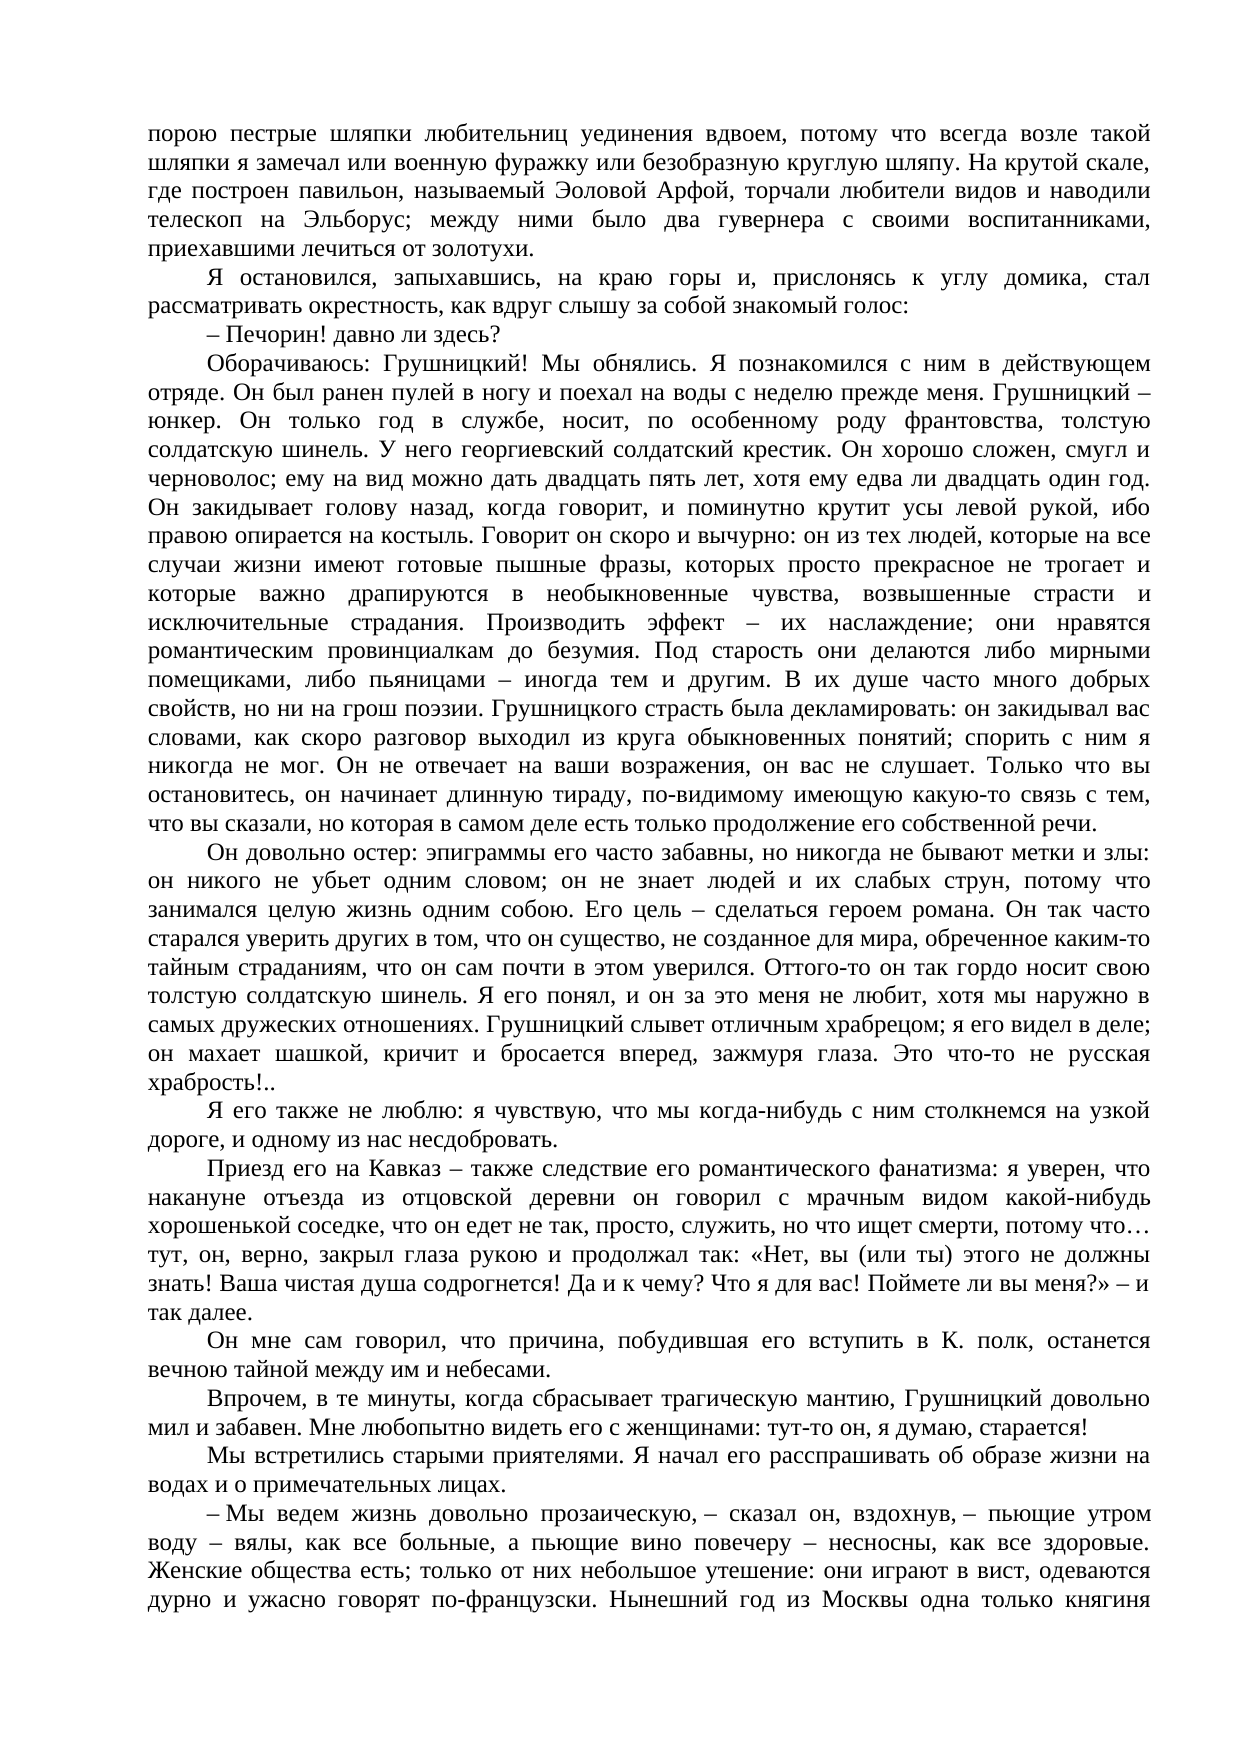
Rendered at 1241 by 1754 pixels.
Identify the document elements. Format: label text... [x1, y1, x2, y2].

text Я остановился, запыхавшись, на краю горы и, прислонясь к углу домика, стал рассматривать окрестность, как вдруг слышу за собой знакомый голос: [148, 262, 1152, 319]
text порою пестрые шляпки любительниц уединения вдвоем, потому что всегда возле такой шляпки я замечал или военную фуражку или безобразную круглую шляпу. На крутой скале, где построен павильон, называемый Эоловой Арфой, торчали любители видов и наводили телескоп на Эльборус; между ними было два гувернера с своими воспитанниками, приехавшими лечиться от золотухи. [148, 118, 1152, 262]
text Оборачиваюсь: Грушницкий! Мы обнялись. Я познакомился с ним в действующем отряде. Он был ранен пулей в ногу и поехал на воды с неделю прежде меня. Грушницкий – юнкер. Он только год в службе, носит, по особенному роду франтовства, толстую солдатскую шинель. У него георгиевский солдатский крестик. Он хорошо сложен, смугл и черноволос; ему на вид можно дать двадцать пять лет, хотя ему едва ли двадцать один год. Он закидывает голову назад, когда говорит, и поминутно крутит усы левой рукой, ибо правою опирается на костыль. Говорит он скоро и вычурно: он из тех людей, которые на все случаи жизни имеют готовые пышные фразы, которых просто прекрасное не трогает и которые важно драпируются в необыкновенные чувства, возвышенные страсти и исключительные страдания. Производить эффект – их наслаждение; они нравятся романтическим провинциалкам до безумия. Под старость они делаются либо мирными помещиками, либо пьяницами – иногда тем и другим. В их душе часто много добрых свойств, но ни на грош поэзии. Грушницкого страсть была декламировать: он закидывал вас словами, как скоро разговор выходил из круга обыкновенных понятий; спорить с ним я никогда не мог. Он не отвечает на ваши возражения, он вас не слушает. Только что вы остановитесь, он начинает длинную тираду, по-видимому имеющую какую-то связь с тем, что вы сказали, но которая в самом деле есть только продолжение его собственной речи. [148, 348, 1152, 837]
text – Печорин! давно ли здесь? [148, 319, 1152, 348]
text Приезд его на Кавказ – также следствие его романтического фанатизма: я уверен, что накануне отъезда из отцовской деревни он говорил с мрачным видом какой-нибудь хорошенькой соседке, что он едет не так, просто, служить, но что ищет смерти, потому что… тут, он, верно, закрыл глаза рукою и продолжал так: «Нет, вы (или ты) этого не должны знать! Ваша чистая душа содрогнется! Да и к чему? Что я для вас! Поймете ли вы меня?» – и так далее. [148, 1153, 1152, 1326]
text Мы встретились старыми приятелями. Я начал его расспрашивать об образе жизни на водах и о примечательных лицах. [148, 1441, 1152, 1498]
text Он мне сам говорил, что причина, побудившая его вступить в К. полк, останется вечною тайной между им и небесами. [148, 1326, 1152, 1383]
text Он довольно остер: эпиграммы его часто забавны, но никогда не бывают метки и злы: он никого не убьет одним словом; он не знает людей и их слабых струн, потому что занимался целую жизнь одним собою. Его цель – сделаться героем романа. Он так часто старался уверить других в том, что он существо, не созданное для мира, обреченное каким-то тайным страданиям, что он сам почти в этом уверился. Оттого-то он так гордо носит свою толстую солдатскую шинель. Я его понял, и он за это меня не любит, хотя мы наружно в самых дружеских отношениях. Грушницкий слывет отличным храбрецом; я его видел в деле; он махает шашкой, кричит и бросается вперед, зажмуря глаза. Это что-то не русская храбрость!.. [148, 837, 1152, 1096]
text – Мы ведем жизнь довольно прозаическую, – сказал он, вздохнув, – пьющие утром воду – вялы, как все больные, а пьющие вино повечеру – несносны, как все здоровые. Женские общества есть; только от них небольшое утешение: они играют в вист, одеваются дурно и ужасно говорят по-французски. Нынешний год из Москвы одна только княгиня [148, 1498, 1152, 1613]
text Впрочем, в те минуты, когда сбрасывает трагическую мантию, Грушницкий довольно мил и забавен. Мне любопытно видеть его с женщинами: тут-то он, я думаю, старается! [148, 1383, 1152, 1441]
text Я его также не люблю: я чувствую, что мы когда-нибудь с ним столкнемся на узкой дороге, и одному из нас несдобровать. [148, 1096, 1152, 1153]
